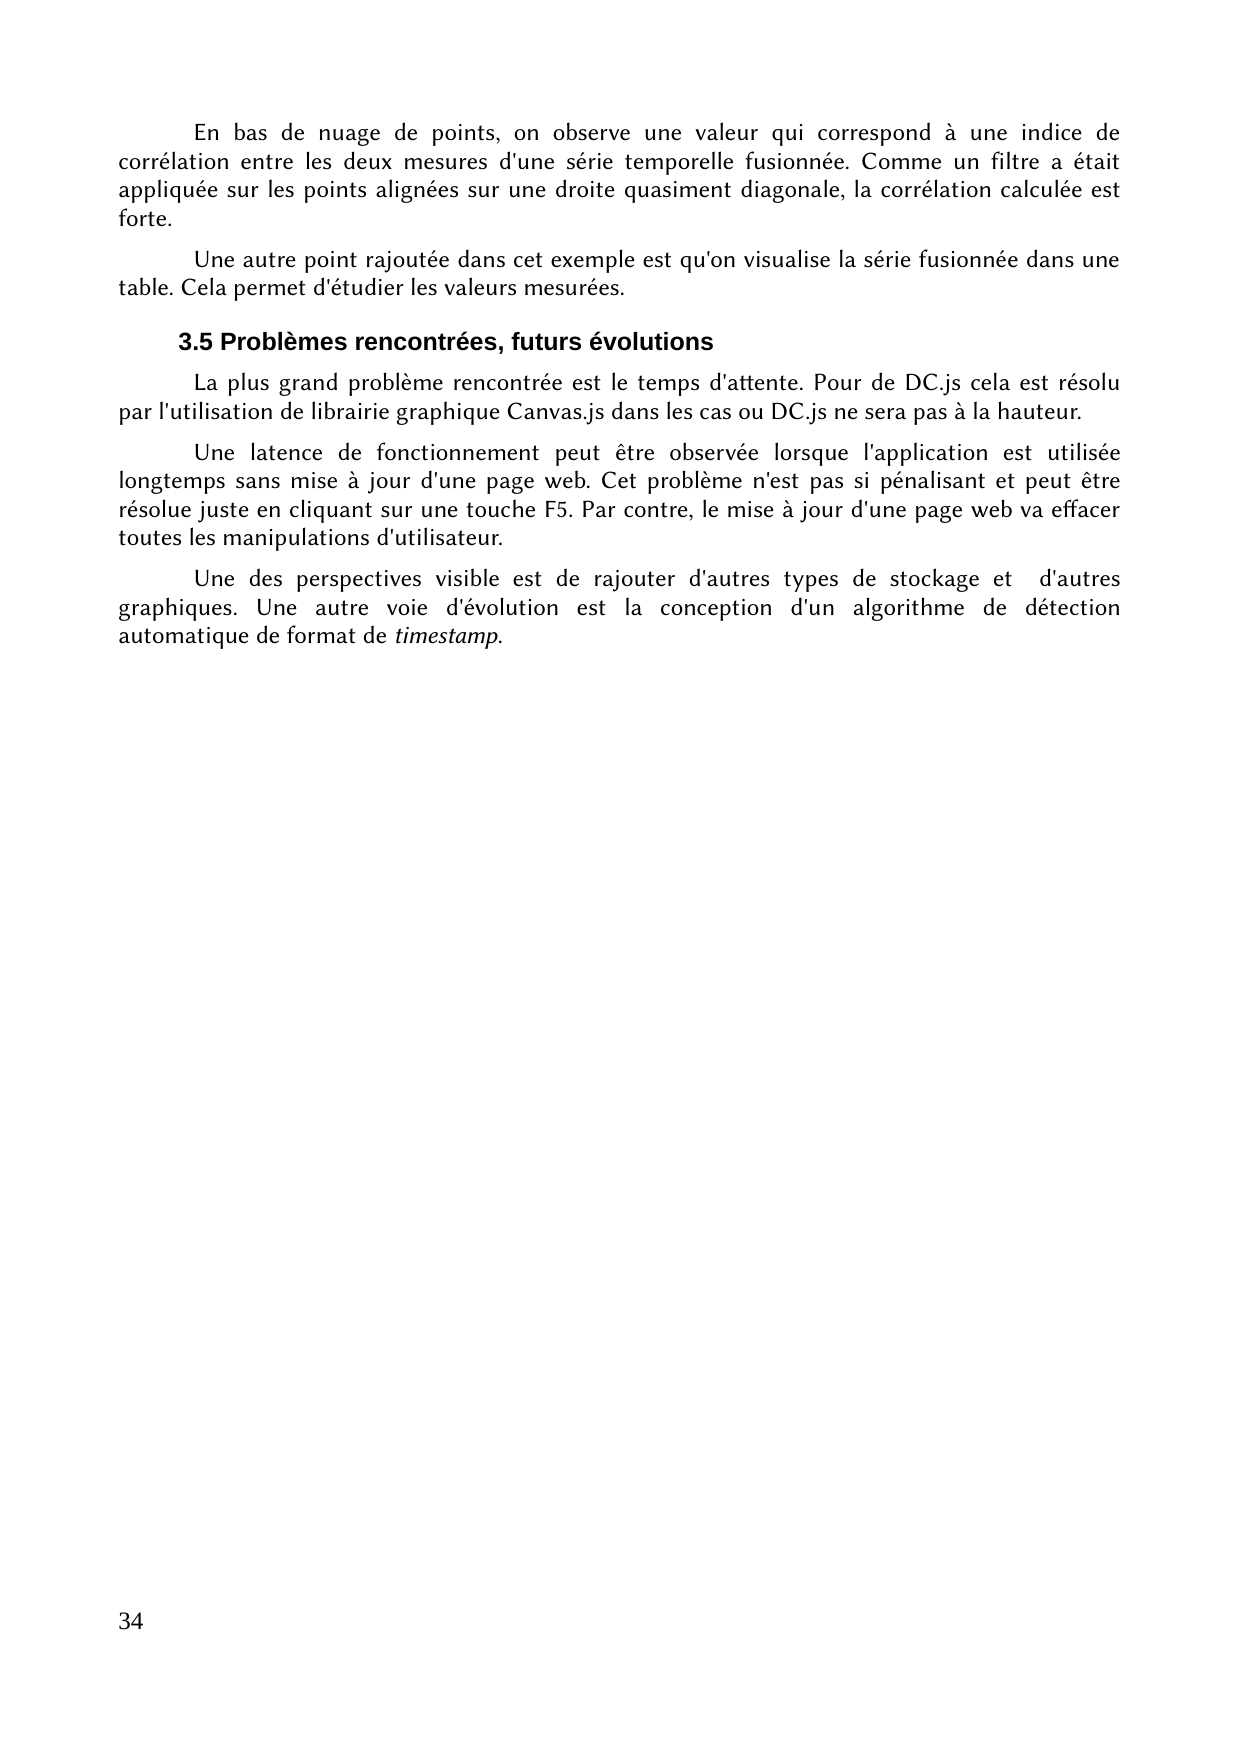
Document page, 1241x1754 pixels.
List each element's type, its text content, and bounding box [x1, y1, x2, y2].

text Une des perspectives visible est de rajouter d'autres types de stockage et d'autres graphiques. Une autre voie d'évolution est la conception d'un algorithme de détection automatique de format de timestamp. [118, 564, 1122, 650]
text Une autre point rajoutée dans cet exemple est qu'on visualise la série fusionnée dans une table. Cela permet d'étudier les valeurs mesurées. [118, 245, 1122, 302]
subtitle Problèmes rencontrées, futurs évolutions [118, 327, 1122, 356]
text Une latence de fonctionnement peut être observée lorsque l'application est utilisée longtemps sans mise à jour d'une page web. Cet problème n'est pas si pénalisant et peut être résolue juste en cliquant sur une touche F5. Par contre, le mise à jour d'une page web va effacer toutes les manipulations d'utilisateur. [118, 438, 1122, 552]
text En bas de nuage de points, on observe une valeur qui correspond à une indice de corrélation entre les deux mesures d'une série temporelle fusionnée. Comme un filtre a était appliquée sur les points alignées sur une droite quasiment diagonale, la corrélation calculée est forte. [118, 118, 1122, 232]
text La plus grand problème rencontrée est le temps d'attente. Pour de DC.js cela est résolu par l'utilisation de librairie graphique Canvas.js dans les cas ou DC.js ne sera pas à la hauteur. [118, 368, 1122, 425]
